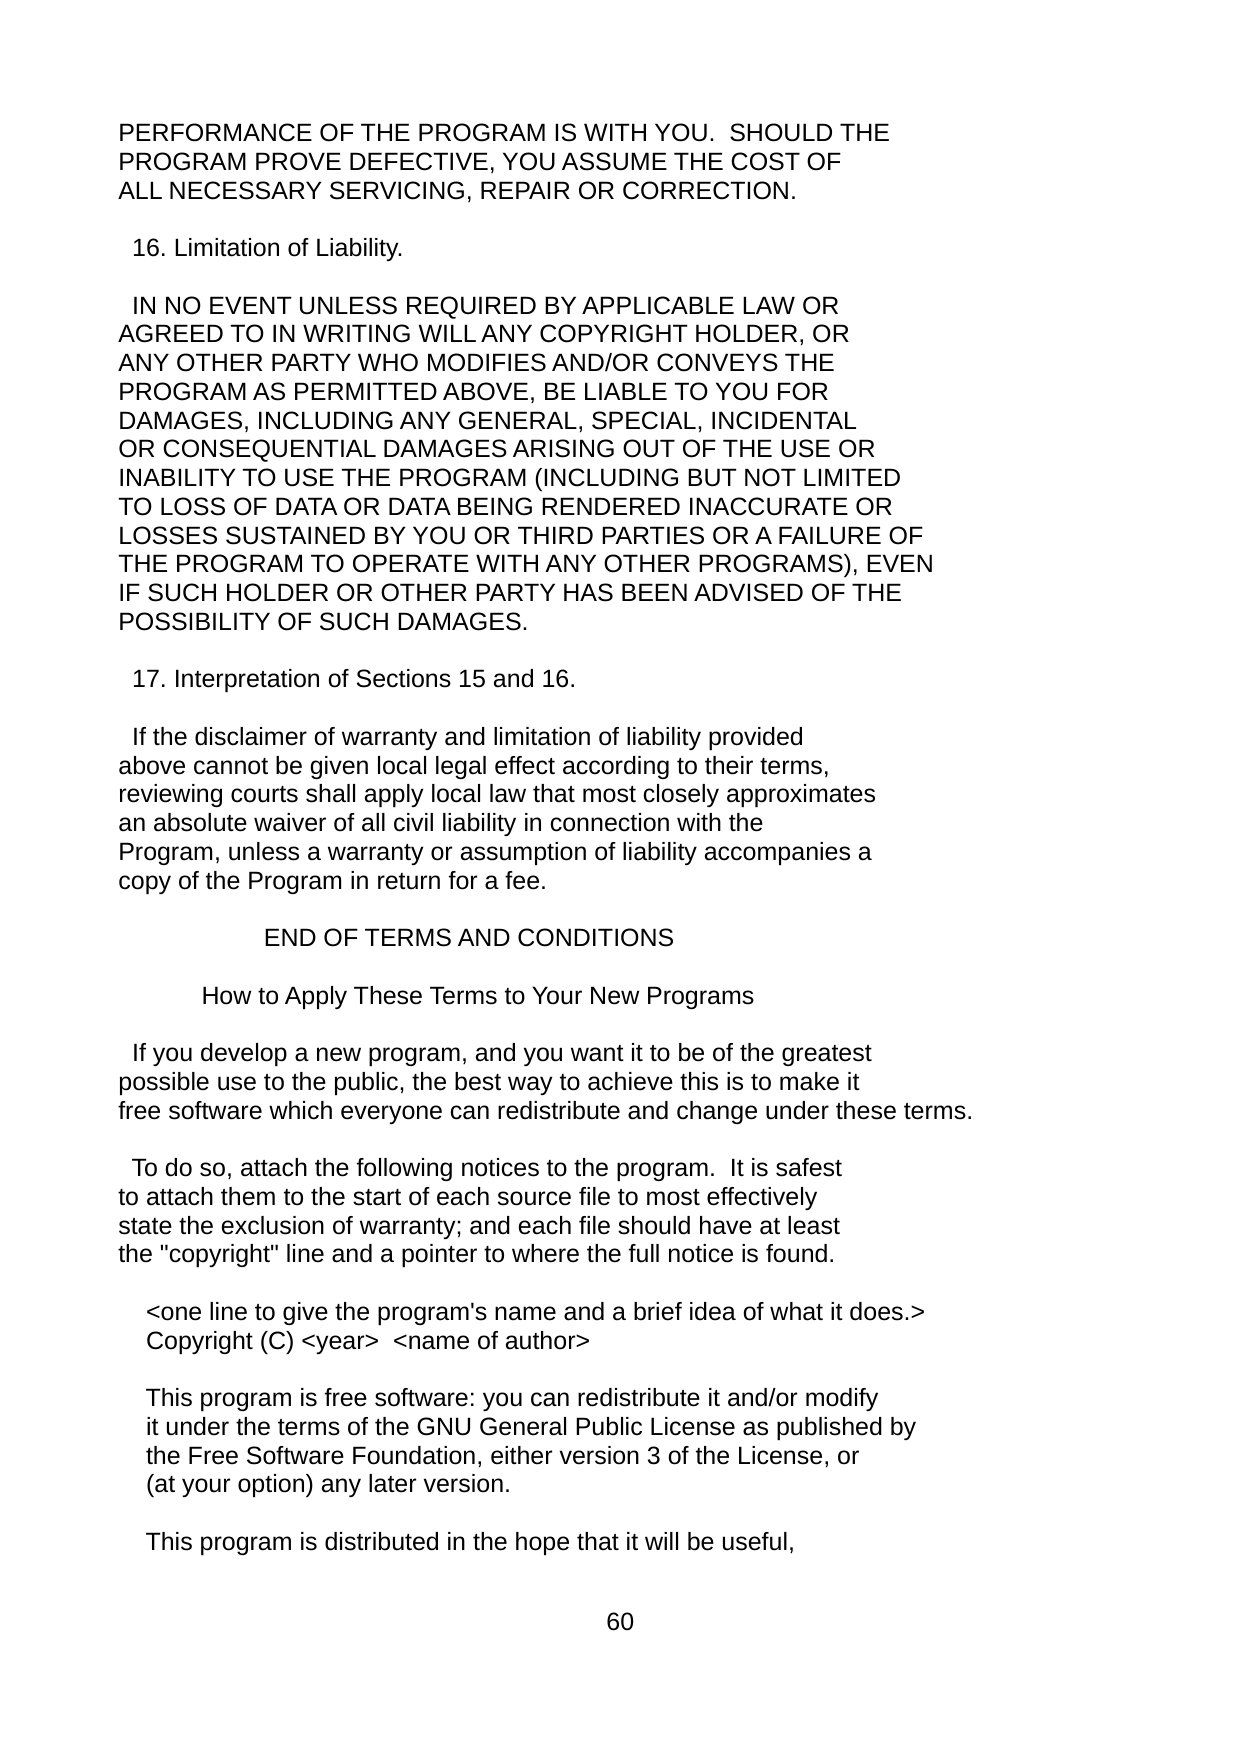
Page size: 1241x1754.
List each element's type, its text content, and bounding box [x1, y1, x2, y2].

text Copyright (C) <year> <name of author> [118, 1326, 1122, 1354]
text reviewing courts shall apply local law that most closely approximates [118, 779, 1122, 808]
text This program is free software: you can redistribute it and/or modify [118, 1383, 1122, 1412]
text Program, unless a warranty or assumption of liability accompanies a [118, 837, 1122, 866]
text If the disclaimer of warranty and limitation of liability provided [118, 722, 1122, 751]
text copy of the Program in return for a fee. [118, 866, 1122, 894]
text the "copyright" line and a pointer to where the full notice is found. [118, 1239, 1122, 1268]
text the Free Software Foundation, either version 3 of the License, or [118, 1441, 1122, 1469]
text an absolute waiver of all civil liability in connection with the [118, 808, 1122, 837]
text <one line to give the program's name and a brief idea of what it does.> [118, 1297, 1122, 1326]
text How to Apply These Terms to Your New Programs [118, 981, 1122, 1009]
text (at your option) any later version. [118, 1469, 1122, 1498]
text it under the terms of the GNU General Public License as published by [118, 1412, 1122, 1441]
text This program is distributed in the hope that it will be useful, [118, 1527, 1122, 1556]
text 16. Limitation of Liability. [118, 233, 1122, 262]
text THE PROGRAM TO OPERATE WITH ANY OTHER PROGRAMS), EVEN IF SUCH HOLDER OR OTHER PARTY HAS BEEN ADVISED OF THE POSSIBILITY OF SUCH DAMAGES. [118, 549, 1122, 636]
text ALL NECESSARY SERVICING, REPAIR OR CORRECTION. [118, 176, 1122, 204]
text 17. Interpretation of Sections 15 and 16. [118, 664, 1122, 693]
text to attach them to the start of each source file to most effectively [118, 1182, 1122, 1211]
text To do so, attach the following notices to the program. It is safest [118, 1153, 1122, 1182]
text If you develop a new program, and you want it to be of the greatest [118, 1038, 1122, 1067]
text possible use to the public, the best way to achieve this is to make it [118, 1067, 1122, 1096]
text PERFORMANCE OF THE PROGRAM IS WITH YOU. SHOULD THE PROGRAM PROVE DEFECTIVE, YOU ASSUME THE COST OF [118, 118, 1122, 176]
text IN NO EVENT UNLESS REQUIRED BY APPLICABLE LAW OR AGREED TO IN WRITING WILL ANY COPYRIGHT HOLDER, OR ANY OTHER PARTY WHO MODIFIES AND/OR CONVEYS THE PROGRAM AS PERMITTED ABOVE, BE LIABLE TO YOU FOR DAMAGES, INCLUDING ANY GENERAL, SPECIAL, INCIDENTAL OR CONSEQUENTIAL DAMAGES ARISING OUT OF THE USE OR INABILITY TO USE THE PROGRAM (INCLUDING BUT NOT LIMITED TO LOSS OF DATA OR DATA BEING RENDERED INACCURATE OR LOSSES SUSTAINED BY YOU OR THIRD PARTIES OR A FAILURE OF [118, 291, 1122, 549]
text END OF TERMS AND CONDITIONS [118, 923, 1122, 952]
text above cannot be given local legal effect according to their terms, [118, 751, 1122, 779]
text state the exclusion of warranty; and each file should have at least [118, 1211, 1122, 1239]
text free software which everyone can redistribute and change under these terms. [118, 1096, 1122, 1124]
